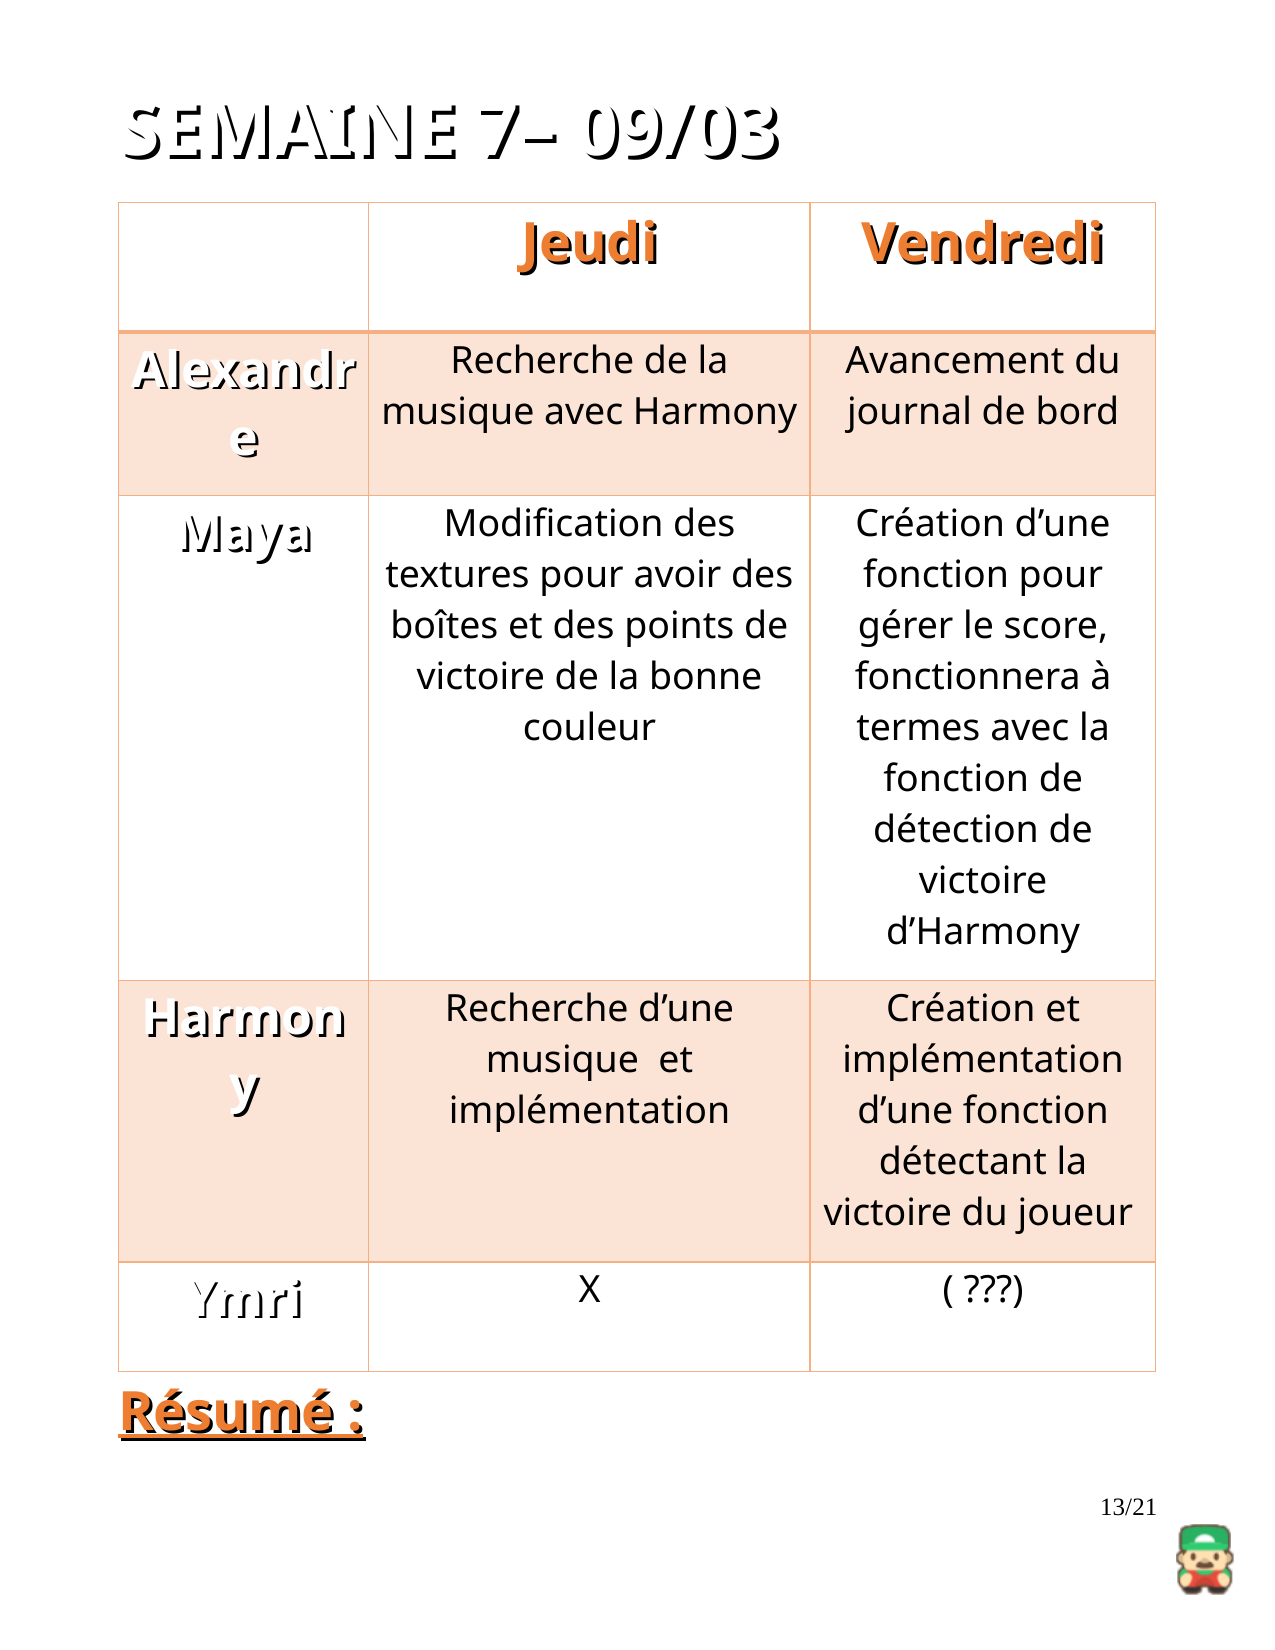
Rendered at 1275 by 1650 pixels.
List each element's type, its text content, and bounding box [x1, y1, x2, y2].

picture [1175, 1523, 1235, 1596]
table_cell Alexandre [119, 334, 368, 495]
table_cell ( ???) [811, 1263, 1155, 1371]
table_cell Maya [119, 496, 368, 980]
text Résumé : [118, 1372, 1157, 1446]
table_header [119, 203, 368, 330]
table_cell Création et implémentation d’une fonction détectant la victoire du joueur [811, 981, 1155, 1261]
table_header Vendredi [811, 203, 1155, 330]
table_cell Modification des textures pour avoir des boîtes et des points de victoire de la bonne couleur [369, 496, 809, 980]
table_cell Recherche d’une musique et implémentation [369, 981, 809, 1261]
table_cell X [369, 1263, 809, 1371]
table_cell Harmony [119, 981, 368, 1261]
table_cell Création d’une fonction pour gérer le score, fonctionnera à termes avec la fonction de détection de victoire d’Harmony [811, 496, 1155, 980]
table_header Jeudi [369, 203, 809, 330]
table_cell Avancement du journal de bord [811, 334, 1155, 495]
table_cell Recherche de la musique avec Harmony [369, 334, 809, 495]
text SEMAINE 7– 09/03 [118, 75, 1157, 177]
table_cell Ymri [119, 1263, 368, 1371]
